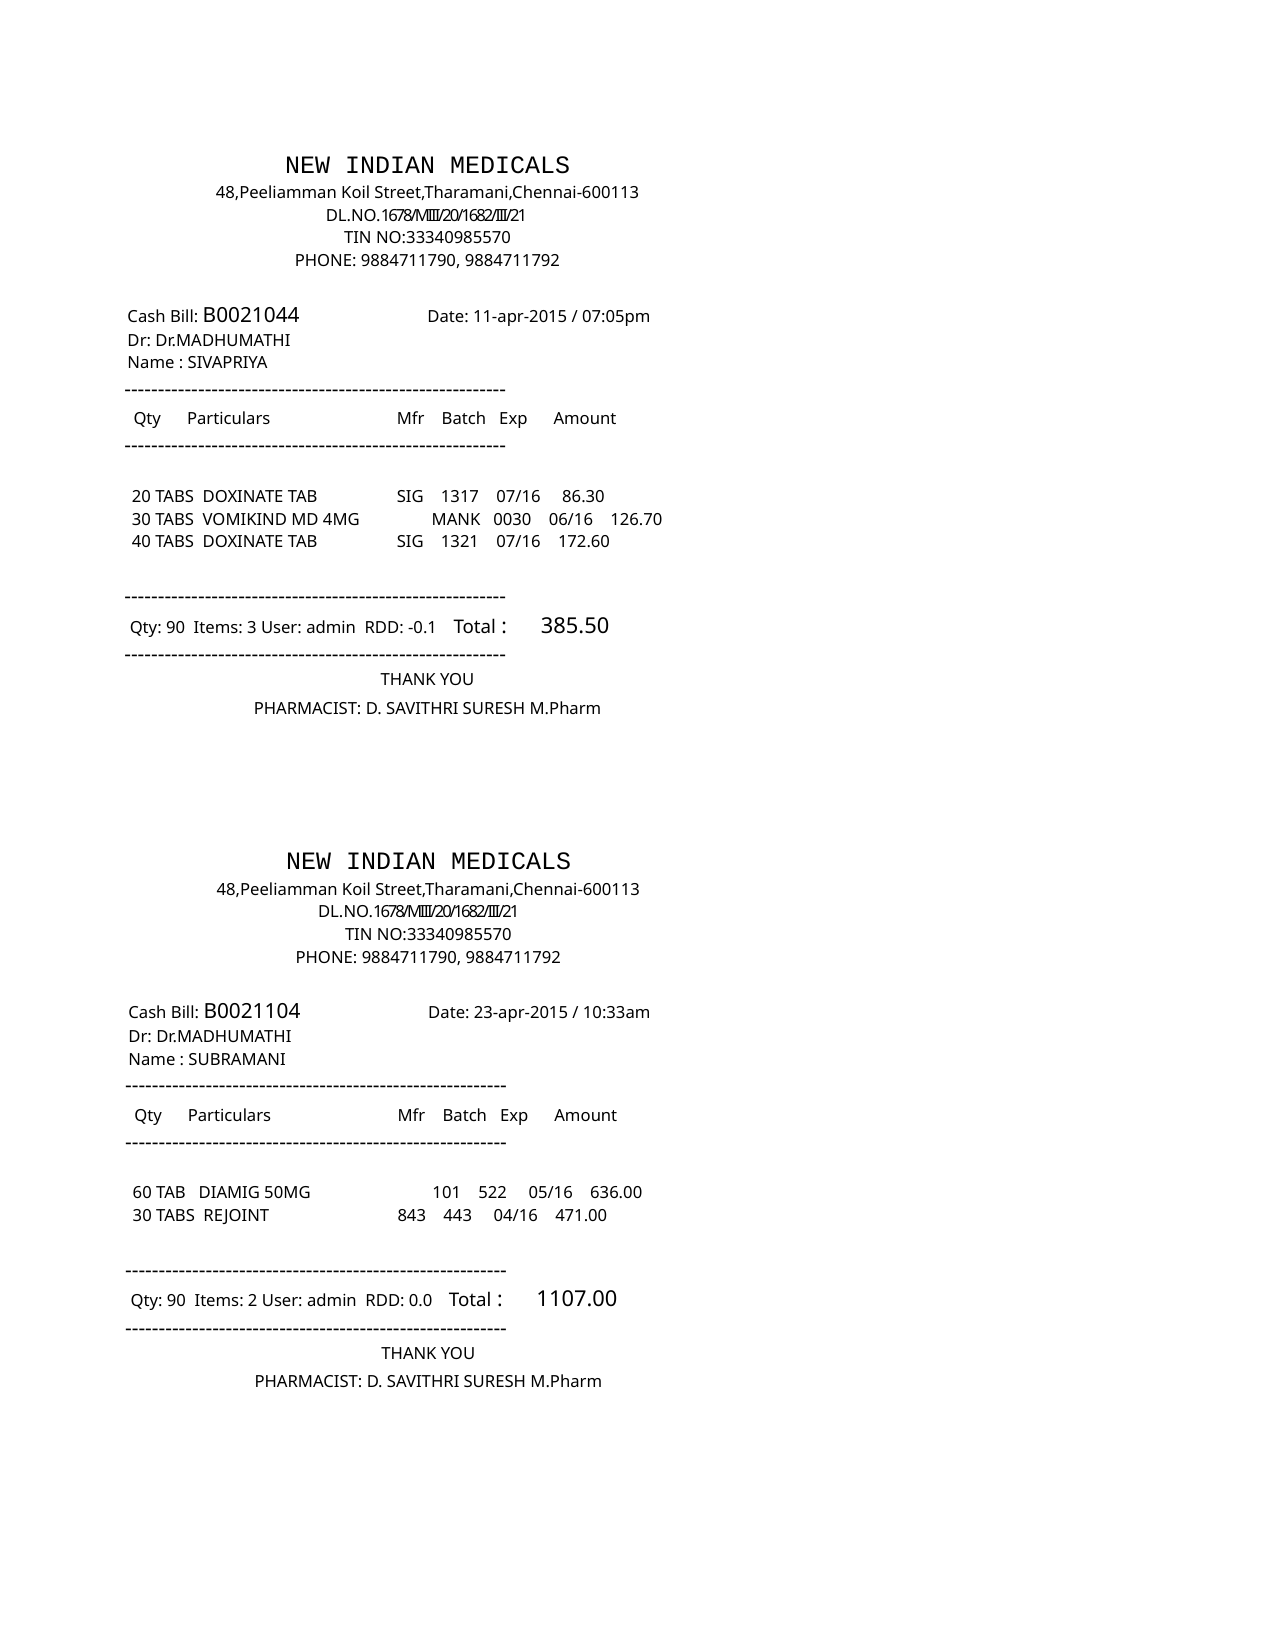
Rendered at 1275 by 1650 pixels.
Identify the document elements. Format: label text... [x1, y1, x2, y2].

table_header NEW INDIAN MEDICALS 48,Peeliamman Koil Street,Tharamani,Chennai-600113 DL.NO.1678/MIII/20/1682/III/21 TIN NO:33340985570 PHONE: 9884711790, 9884711792 Cash Bill: B0021044 Date: 11-apr-2015 / 07:05pm Dr: Dr.MADHUMATHI Name : SIVAPRIYA --------------------------------------------------------- Qty Particulars Mfr Batch Exp Amount --------------------------------------------------------- 20 TABS DOXINATE TAB SIG 1317 07/16 86.30 30 TABS VOMIKIND MD 4MG MANK 0030 06/16 126.70 40 TABS DOXINATE TAB SIG 1321 07/16 172.60 --------------------------------------------------------- Qty: 90 Items: 3 User: admin RDD: -0.1 Total : 385.50 --------------------------------------------------------- THANK YOU PHARMACIST: D. SAVITHRI SURESH M.Pharm [116, 118, 739, 815]
table_header NEW INDIAN MEDICALS 48,Peeliamman Koil Street,Tharamani,Chennai-600113 DL.NO.1678/MIII/20/1682/III/21 TIN NO:33340985570 PHONE: 9884711790, 9884711792 Cash Bill: B0021104 Date: 23-apr-2015 / 10:33am Dr: Dr.MADHUMATHI Name : SUBRAMANI --------------------------------------------------------- Qty Particulars Mfr Batch Exp Amount --------------------------------------------------------- 60 TAB DIAMIG 50MG 101 522 05/16 636.00 30 TABS REJOINT 843 443 04/16 471.00 --------------------------------------------------------- Qty: 90 Items: 2 User: admin RDD: 0.0 Total : 1107.00 --------------------------------------------------------- THANK YOU PHARMACIST: D. SAVITHRI SURESH M.Pharm [116, 815, 740, 1490]
